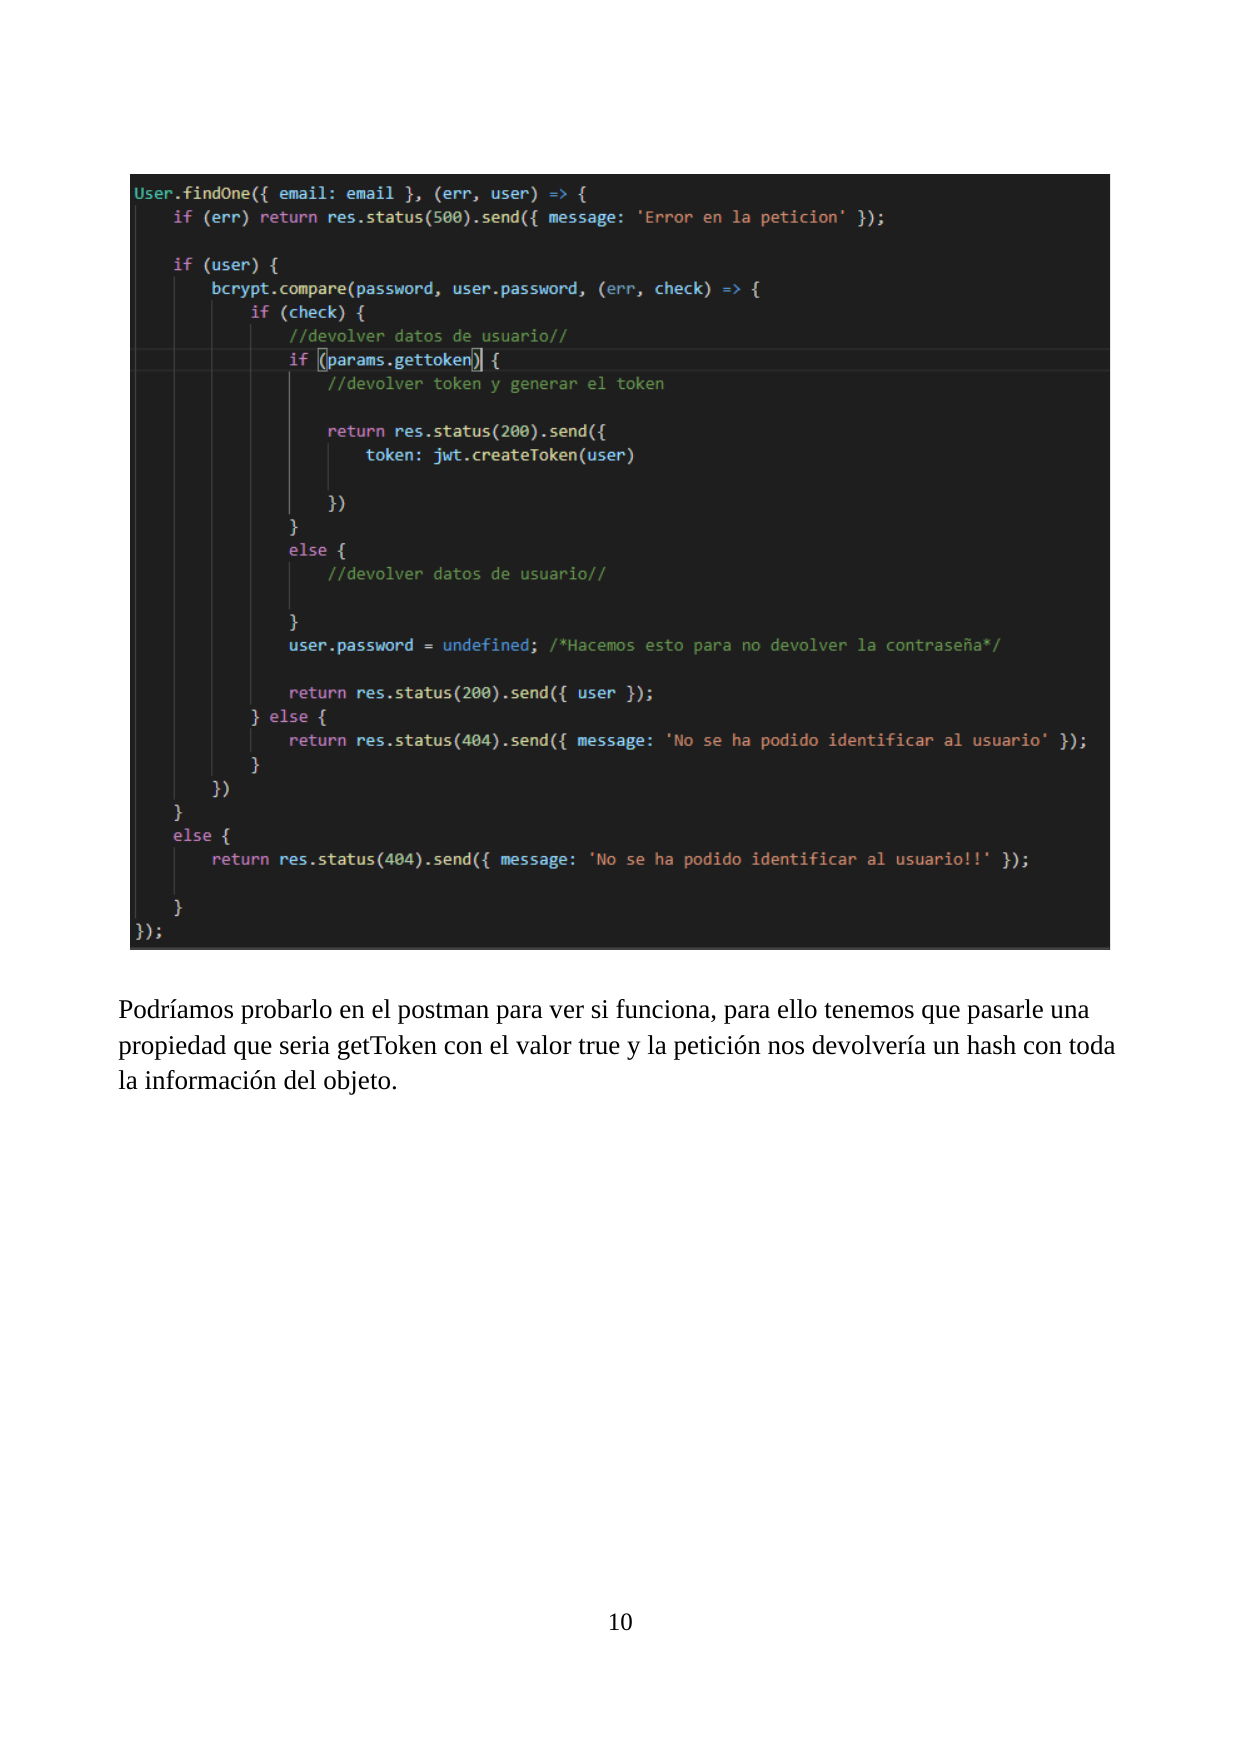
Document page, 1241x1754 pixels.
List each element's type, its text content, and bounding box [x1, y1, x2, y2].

text Podríamos probarlo en el postman para ver si funciona, para ello tenemos que pasarle una propiedad que seria getToken con el valor true y la petición nos devolvería un hash con toda la información del objeto. [118, 993, 1122, 1096]
picture [130, 174, 1111, 950]
